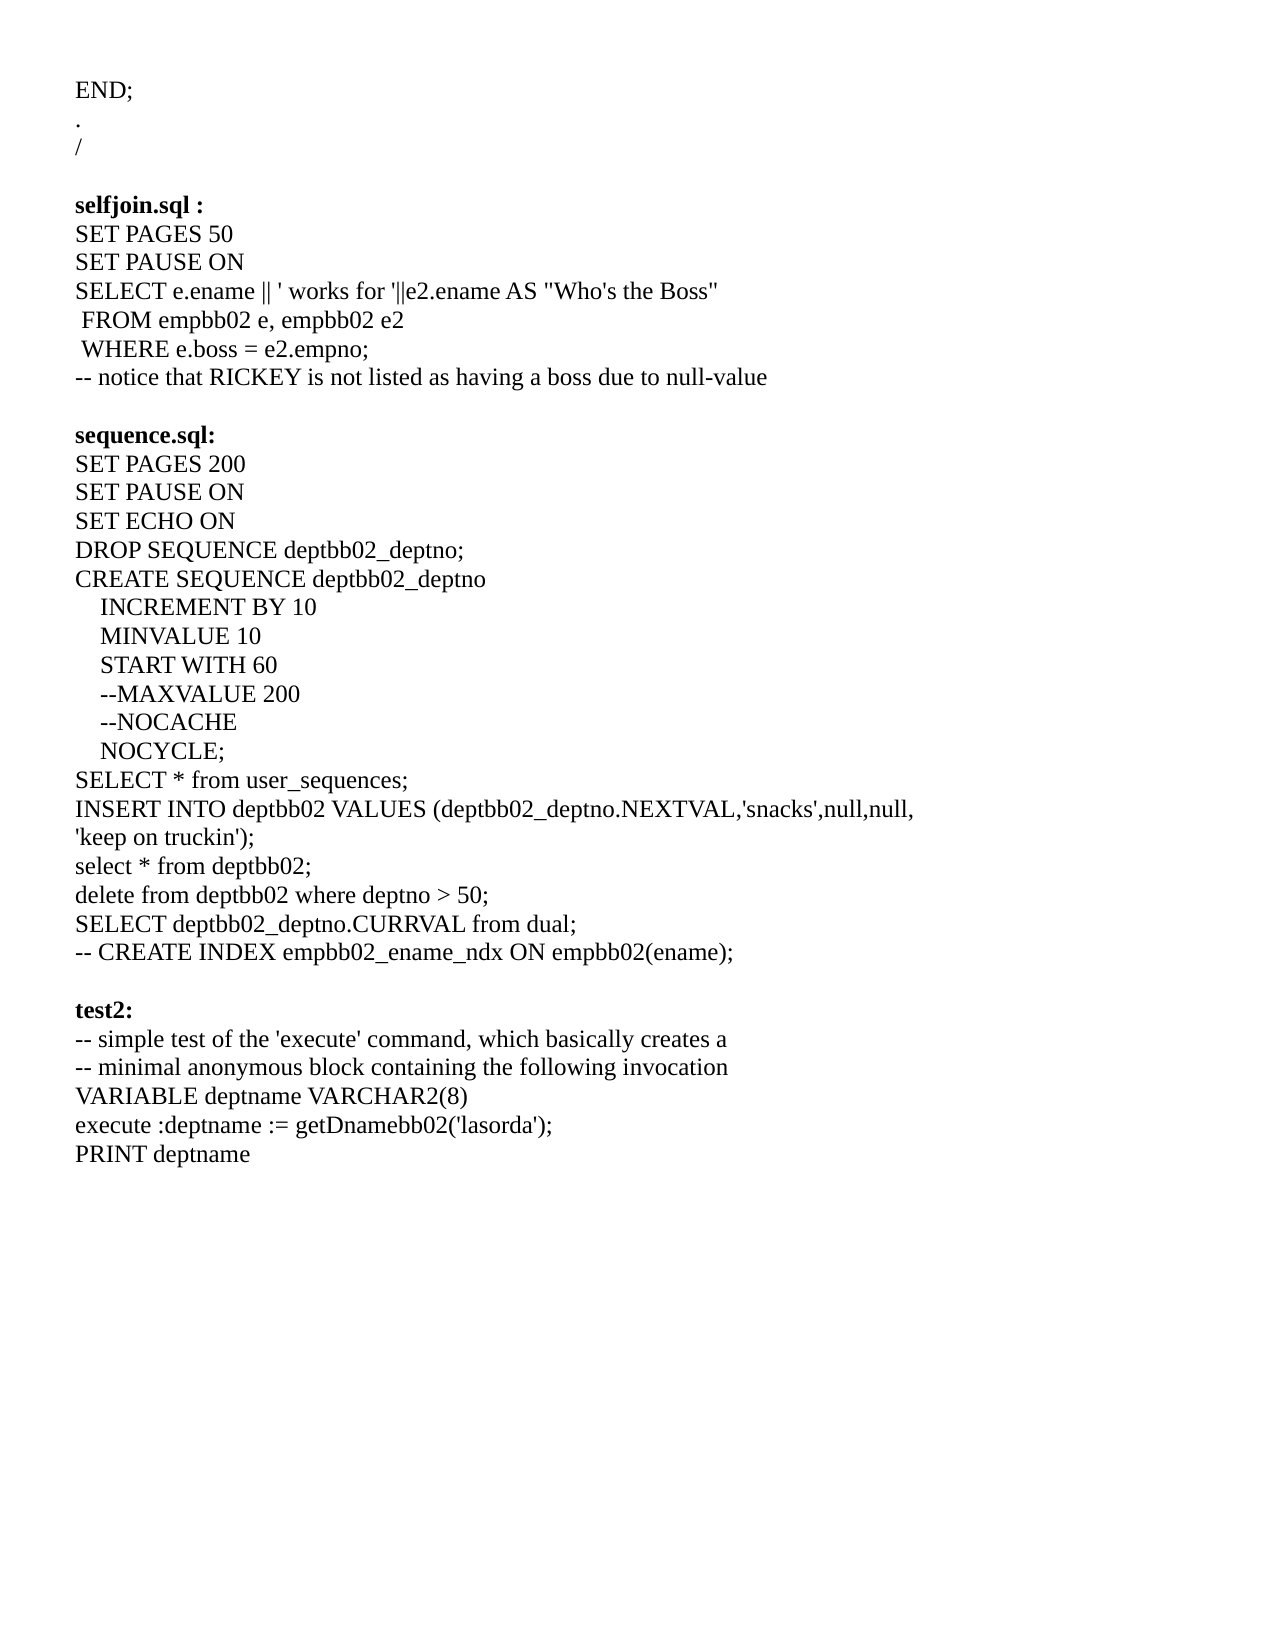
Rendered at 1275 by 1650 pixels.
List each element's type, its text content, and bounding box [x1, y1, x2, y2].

text test2: [75, 995, 1200, 1024]
text SET PAGES 50 SET PAUSE ON SELECT e.ename || ' works for '||e2.ename AS "Who's the Boss" FROM empbb02 e, empbb02 e2 WHERE e.boss = e2.empno; -- notice that RICKEY is not listed as having a boss due to null-value [75, 219, 1200, 391]
text selfjoin.sql : [75, 190, 1200, 219]
text -- simple test of the 'execute' command, which basically creates a -- minimal anonymous block containing the following invocation VARIABLE deptname VARCHAR2(8) execute :deptname := getDnamebb02('lasorda'); PRINT deptname [75, 1024, 1200, 1167]
text END; . / [75, 75, 1200, 161]
text SET PAGES 200 SET PAUSE ON SET ECHO ON DROP SEQUENCE deptbb02_deptno; CREATE SEQUENCE deptbb02_deptno INCREMENT BY 10 MINVALUE 10 START WITH 60 --MAXVALUE 200 --NOCACHE NOCYCLE; SELECT * from user_sequences; INSERT INTO deptbb02 VALUES (deptbb02_deptno.NEXTVAL,'snacks',null,null, 'keep on truckin'); select * from deptbb02; delete from deptbb02 where deptno > 50; SELECT deptbb02_deptno.CURRVAL from dual; -- CREATE INDEX empbb02_ename_ndx ON empbb02(ename); [75, 449, 1200, 966]
text sequence.sql: [75, 420, 1200, 449]
